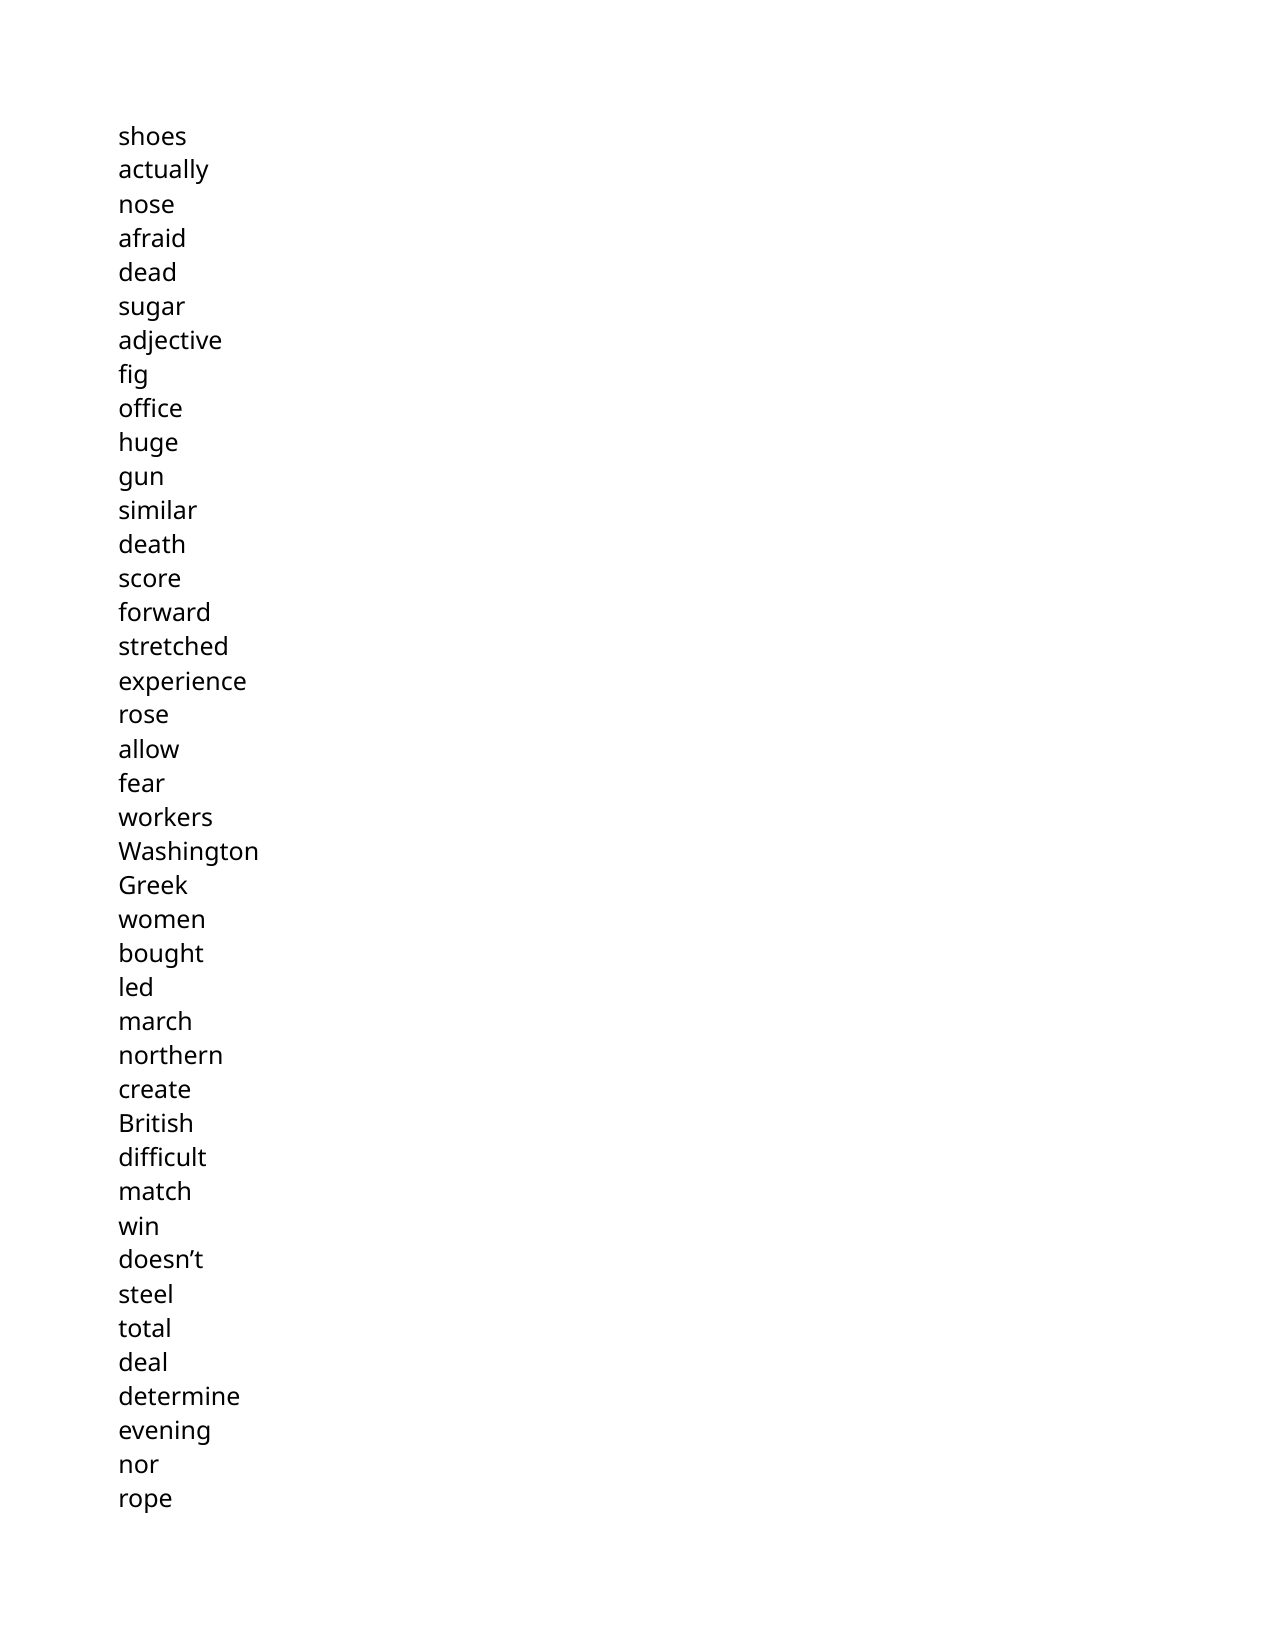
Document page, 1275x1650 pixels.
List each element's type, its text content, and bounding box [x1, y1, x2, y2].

text fear [118, 765, 1157, 799]
text match [118, 1174, 1157, 1208]
text total [118, 1310, 1157, 1344]
text huge [118, 425, 1157, 459]
text adjective [118, 322, 1157, 357]
text British [118, 1106, 1157, 1140]
text office [118, 391, 1157, 425]
text evening [118, 1412, 1157, 1447]
text stretched [118, 629, 1157, 663]
text dead [118, 254, 1157, 288]
text Washington [118, 833, 1157, 867]
text allow [118, 731, 1157, 765]
text workers [118, 799, 1157, 833]
text Greek [118, 867, 1157, 902]
text rope [118, 1481, 1157, 1515]
text rose [118, 697, 1157, 731]
text led [118, 970, 1157, 1004]
text win [118, 1208, 1157, 1242]
text actually [118, 152, 1157, 186]
text bought [118, 936, 1157, 970]
text death [118, 527, 1157, 561]
text nose [118, 186, 1157, 220]
text forward [118, 595, 1157, 629]
text nor [118, 1447, 1157, 1481]
text northern [118, 1038, 1157, 1072]
text determine [118, 1378, 1157, 1412]
text similar [118, 493, 1157, 527]
text shoes [118, 118, 1157, 152]
text create [118, 1072, 1157, 1106]
text fig [118, 357, 1157, 391]
text score [118, 561, 1157, 595]
text difficult [118, 1140, 1157, 1174]
text gun [118, 459, 1157, 493]
text deal [118, 1344, 1157, 1378]
text doesn’t [118, 1242, 1157, 1276]
text afraid [118, 220, 1157, 254]
text steel [118, 1276, 1157, 1310]
text march [118, 1004, 1157, 1038]
text experience [118, 663, 1157, 697]
text sugar [118, 288, 1157, 322]
text women [118, 902, 1157, 936]
